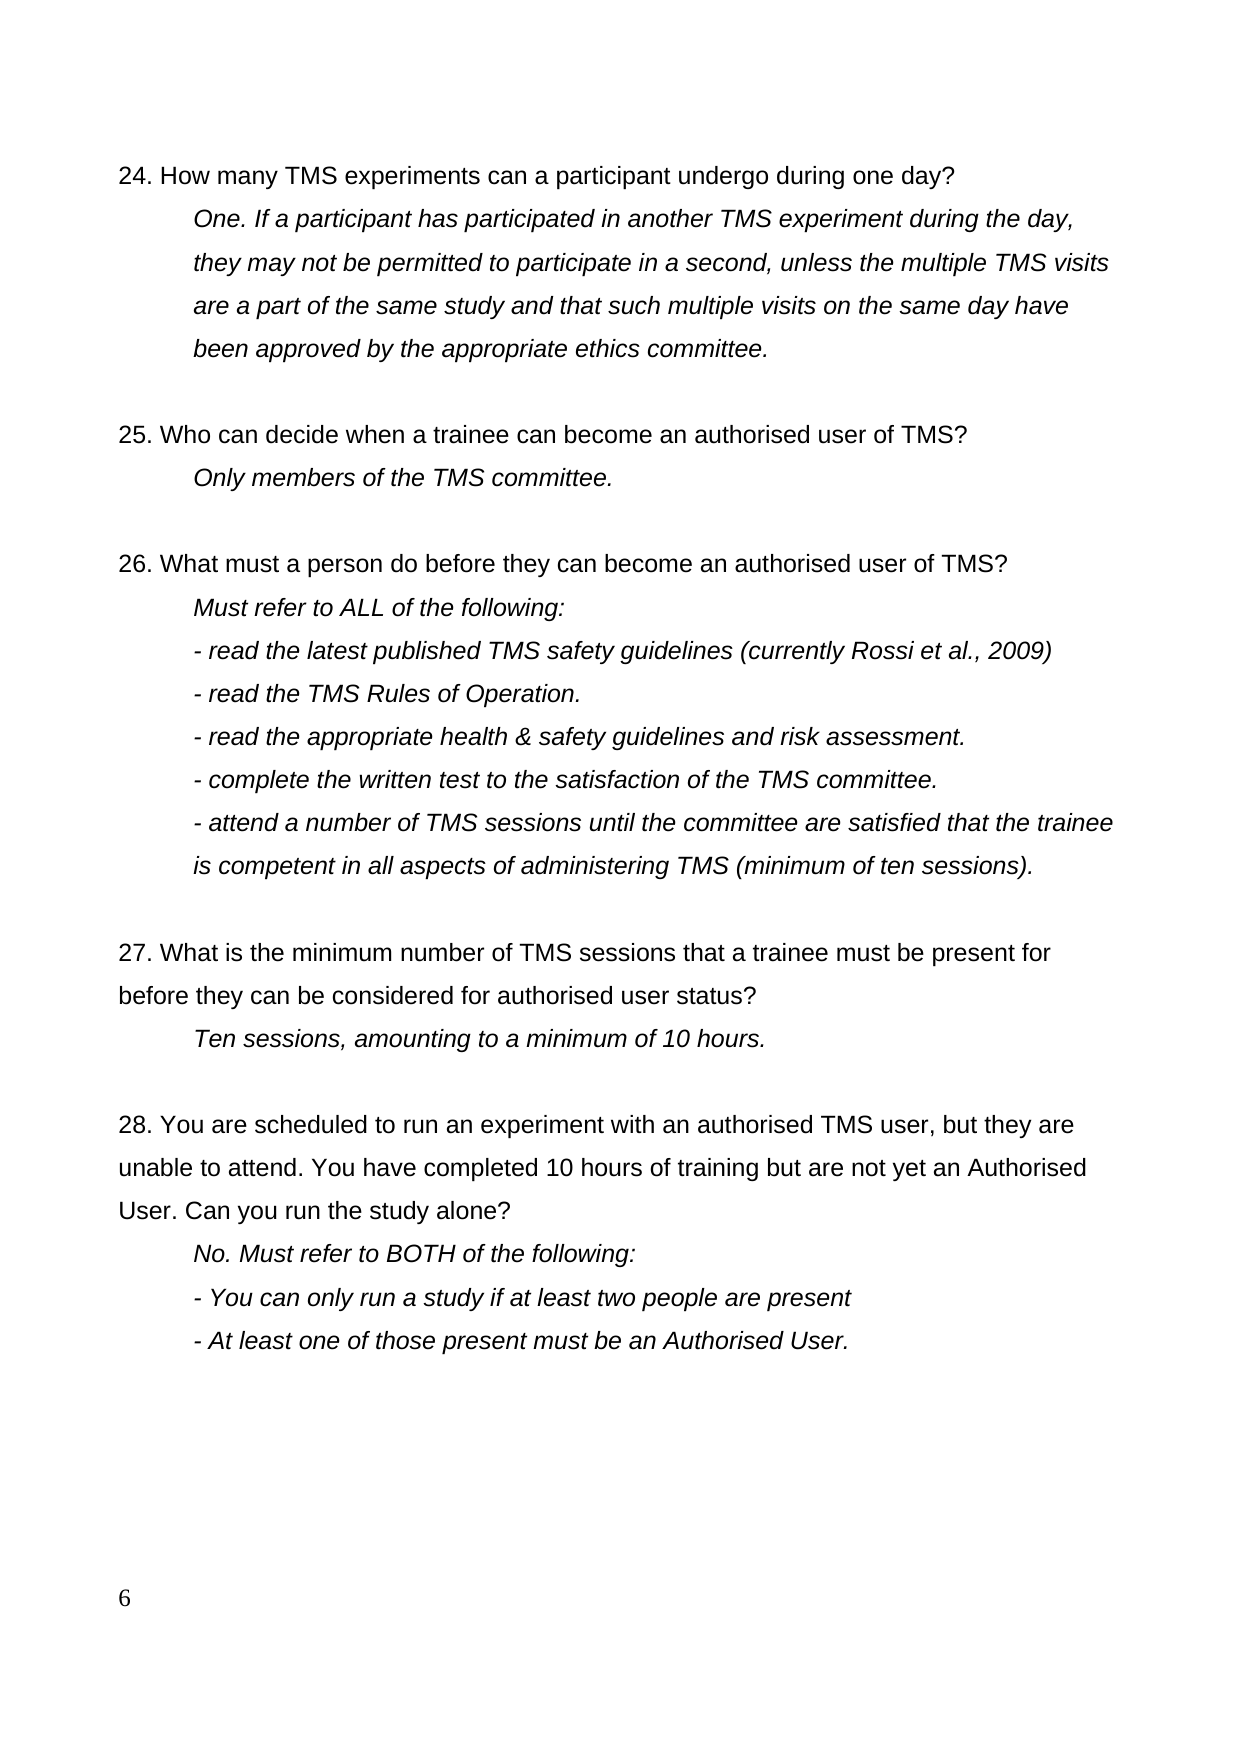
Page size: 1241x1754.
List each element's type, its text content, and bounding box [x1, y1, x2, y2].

text - read the latest published TMS safety guidelines (currently Rossi et al., 2009) [118, 636, 1122, 664]
text 28. You are scheduled to run an experiment with an authorised TMS user, but they are unable to attend. You have completed 10 hours of training but are not yet an Authorised User. Can you run the study alone? [118, 1110, 1122, 1225]
text - attend a number of TMS sessions until the committee are satisfied that the trainee is competent in all aspects of administering TMS (minimum of ten sessions). [193, 808, 1122, 880]
text Ten sessions, amounting to a minimum of 10 hours. [118, 1024, 1122, 1052]
text 26. What must a person do before they can become an authorised user of TMS? [118, 549, 1122, 578]
text - complete the written test to the satisfaction of the TMS committee. [118, 765, 1122, 794]
text - You can only run a study if at least two people are present [193, 1282, 1122, 1311]
text 25. Who can decide when a trainee can become an authorised user of TMS? [118, 420, 1122, 449]
text 27. What is the minimum number of TMS sessions that a trainee must be present for before they can be considered for authorised user status? [118, 937, 1122, 1009]
text - read the TMS Rules of Operation. [118, 679, 1122, 707]
text One. If a participant has participated in another TMS experiment during the day, they may not be permitted to participate in a second, unless the multiple TMS visits are a part of the same study and that such multiple visits on the same day have been approved by the appropriate ethics committee. [193, 204, 1122, 362]
text Must refer to ALL of the following: [118, 592, 1122, 621]
text 24. How many TMS experiments can a participant undergo during one day? [118, 161, 1122, 190]
text - At least one of those present must be an Authorised User. [193, 1326, 1122, 1354]
text No. Must refer to BOTH of the following: [193, 1239, 1122, 1268]
text Only members of the TMS committee. [118, 463, 1122, 492]
text - read the appropriate health & safety guidelines and risk assessment. [118, 722, 1122, 751]
